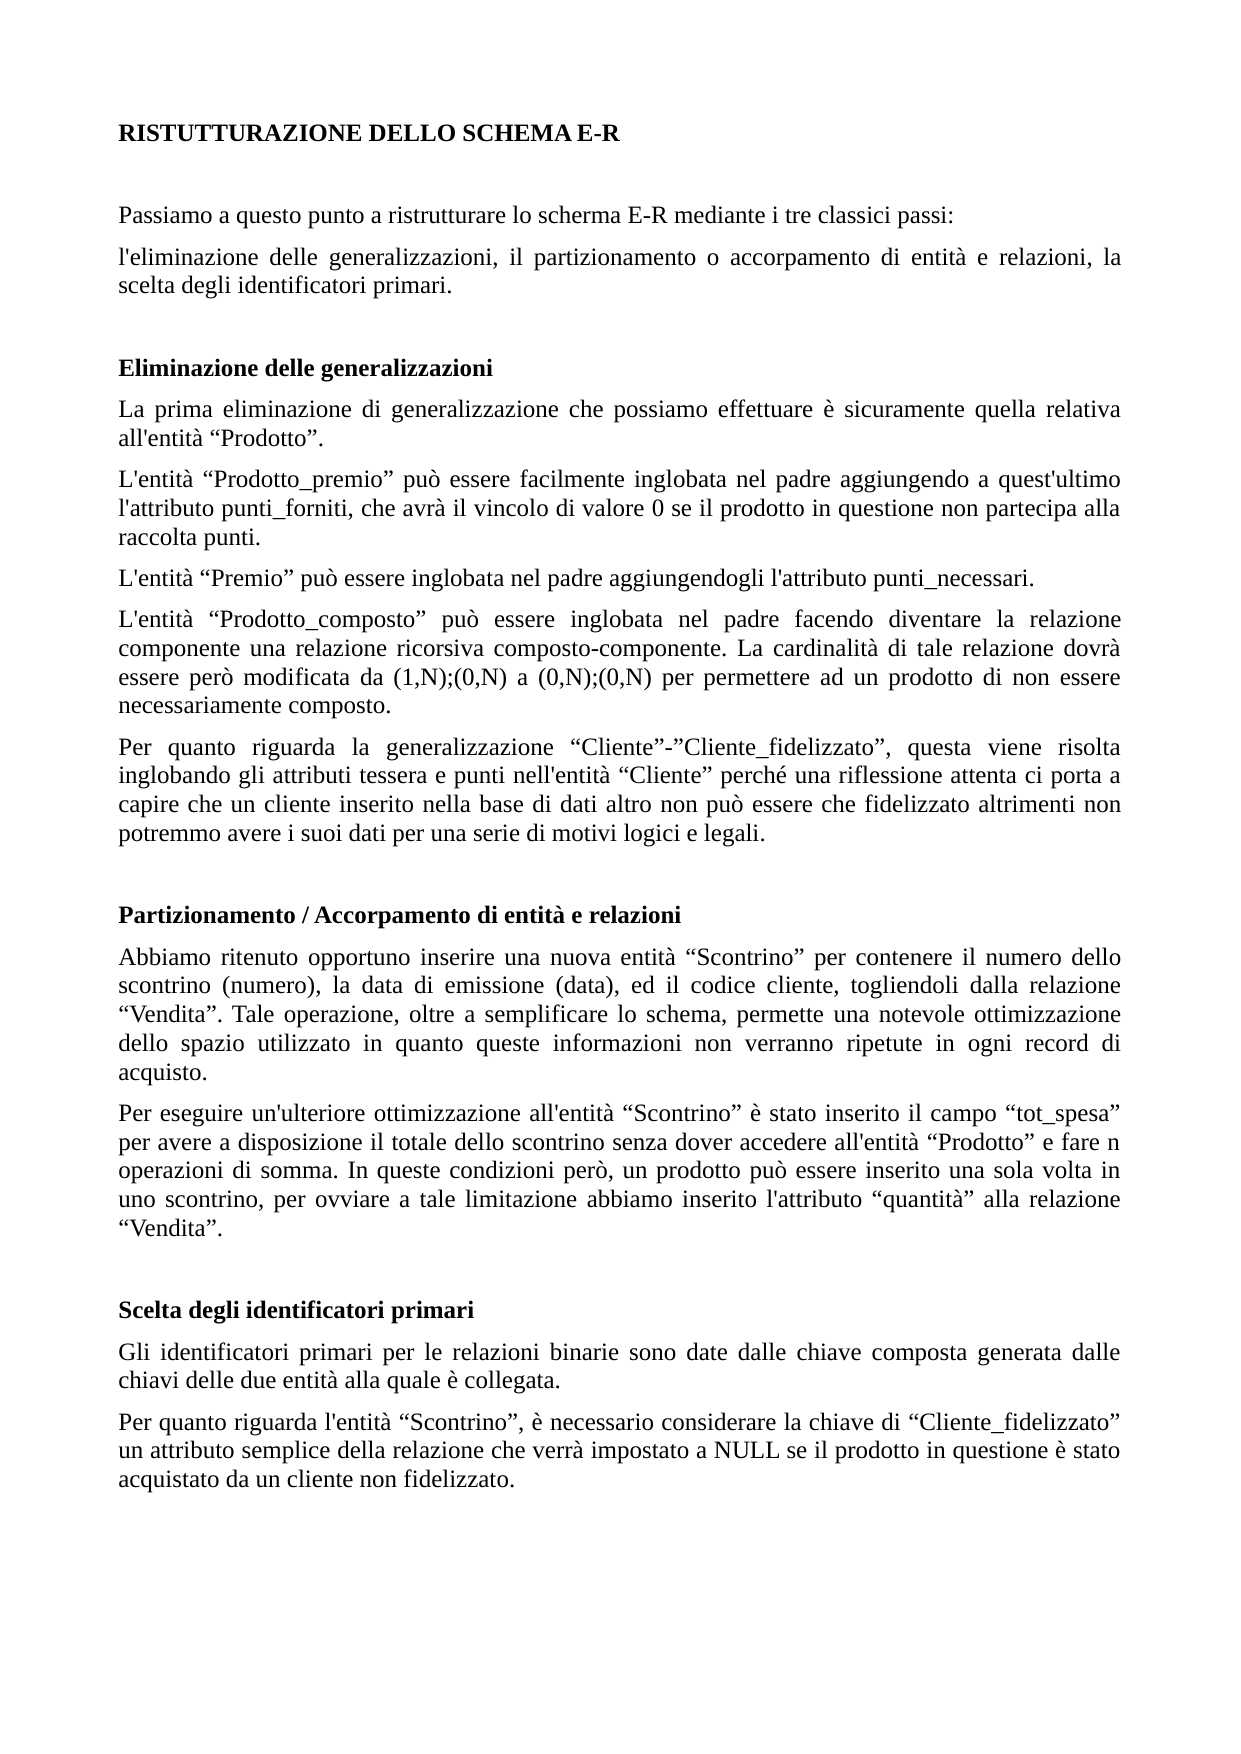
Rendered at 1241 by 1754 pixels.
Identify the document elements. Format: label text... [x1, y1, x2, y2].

text Abbiamo ritenuto opportuno inserire una nuova entità “Scontrino” per contenere il numero dello scontrino (numero), la data di emissione (data), ed il codice cliente, togliendoli dalla relazione “Vendita”. Tale operazione, oltre a semplificare lo schema, permette una notevole ottimizzazione dello spazio utilizzato in quanto queste informazioni non verranno ripetute in ogni record di acquisto. [118, 942, 1122, 1086]
text Gli identificatori primari per le relazioni binarie sono date dalle chiave composta generata dalle chiavi delle due entità alla quale è collegata. [118, 1337, 1122, 1394]
text L'entità “Premio” può essere inglobata nel padre aggiungendogli l'attributo punti_necessari. [118, 563, 1122, 592]
text L'entità “Prodotto_composto” può essere inglobata nel padre facendo diventare la relazione componente una relazione ricorsiva composto-componente. La cardinalità di tale relazione dovrà essere però modificata da (1,N);(0,N) a (0,N);(0,N) per permettere ad un prodotto di non essere necessariamente composto. [118, 604, 1122, 719]
text L'entità “Prodotto_premio” può essere facilmente inglobata nel padre aggiungendo a quest'ultimo l'attributo punti_forniti, che avrà il vincolo di valore 0 se il prodotto in questione non partecipa alla raccolta punti. [118, 464, 1122, 551]
text La prima eliminazione di generalizzazione che possiamo effettuare è sicuramente quella relativa all'entità “Prodotto”. [118, 394, 1122, 452]
text Per eseguire un'ulteriore ottimizzazione all'entità “Scontrino” è stato inserito il campo “tot_spesa” per avere a disposizione il totale dello scontrino senza dover accedere all'entità “Prodotto” e fare n operazioni di somma. In queste condizioni però, un prodotto può essere inserito una sola volta in uno scontrino, per ovviare a tale limitazione abbiamo inserito l'attributo “quantità” alla relazione “Vendita”. [118, 1098, 1122, 1242]
text Eliminazione delle generalizzazioni [118, 353, 1122, 382]
text RISTUTTURAZIONE DELLO SCHEMA E-R [118, 118, 1122, 147]
text l'eliminazione delle generalizzazioni, il partizionamento o accorpamento di entità e relazioni, la scelta degli identificatori primari. [118, 242, 1122, 299]
text Passiamo a questo punto a ristrutturare lo scherma E-R mediante i tre classici passi: [118, 201, 1122, 229]
text Scelta degli identificatori primari [118, 1296, 1122, 1324]
text Partizionamento / Accorpamento di entità e relazioni [118, 901, 1122, 929]
text Per quanto riguarda l'entità “Scontrino”, è necessario considerare la chiave di “Cliente_fidelizzato” un attributo semplice della relazione che verrà impostato a NULL se il prodotto in questione è stato acquistato da un cliente non fidelizzato. [118, 1407, 1122, 1493]
text Per quanto riguarda la generalizzazione “Cliente”-”Cliente_fidelizzato”, questa viene risolta inglobando gli attributi tessera e punti nell'entità “Cliente” perché una riflessione attenta ci porta a capire che un cliente inserito nella base di dati altro non può essere che fidelizzato altrimenti non potremmo avere i suoi dati per una serie di motivi logici e legali. [118, 732, 1122, 847]
